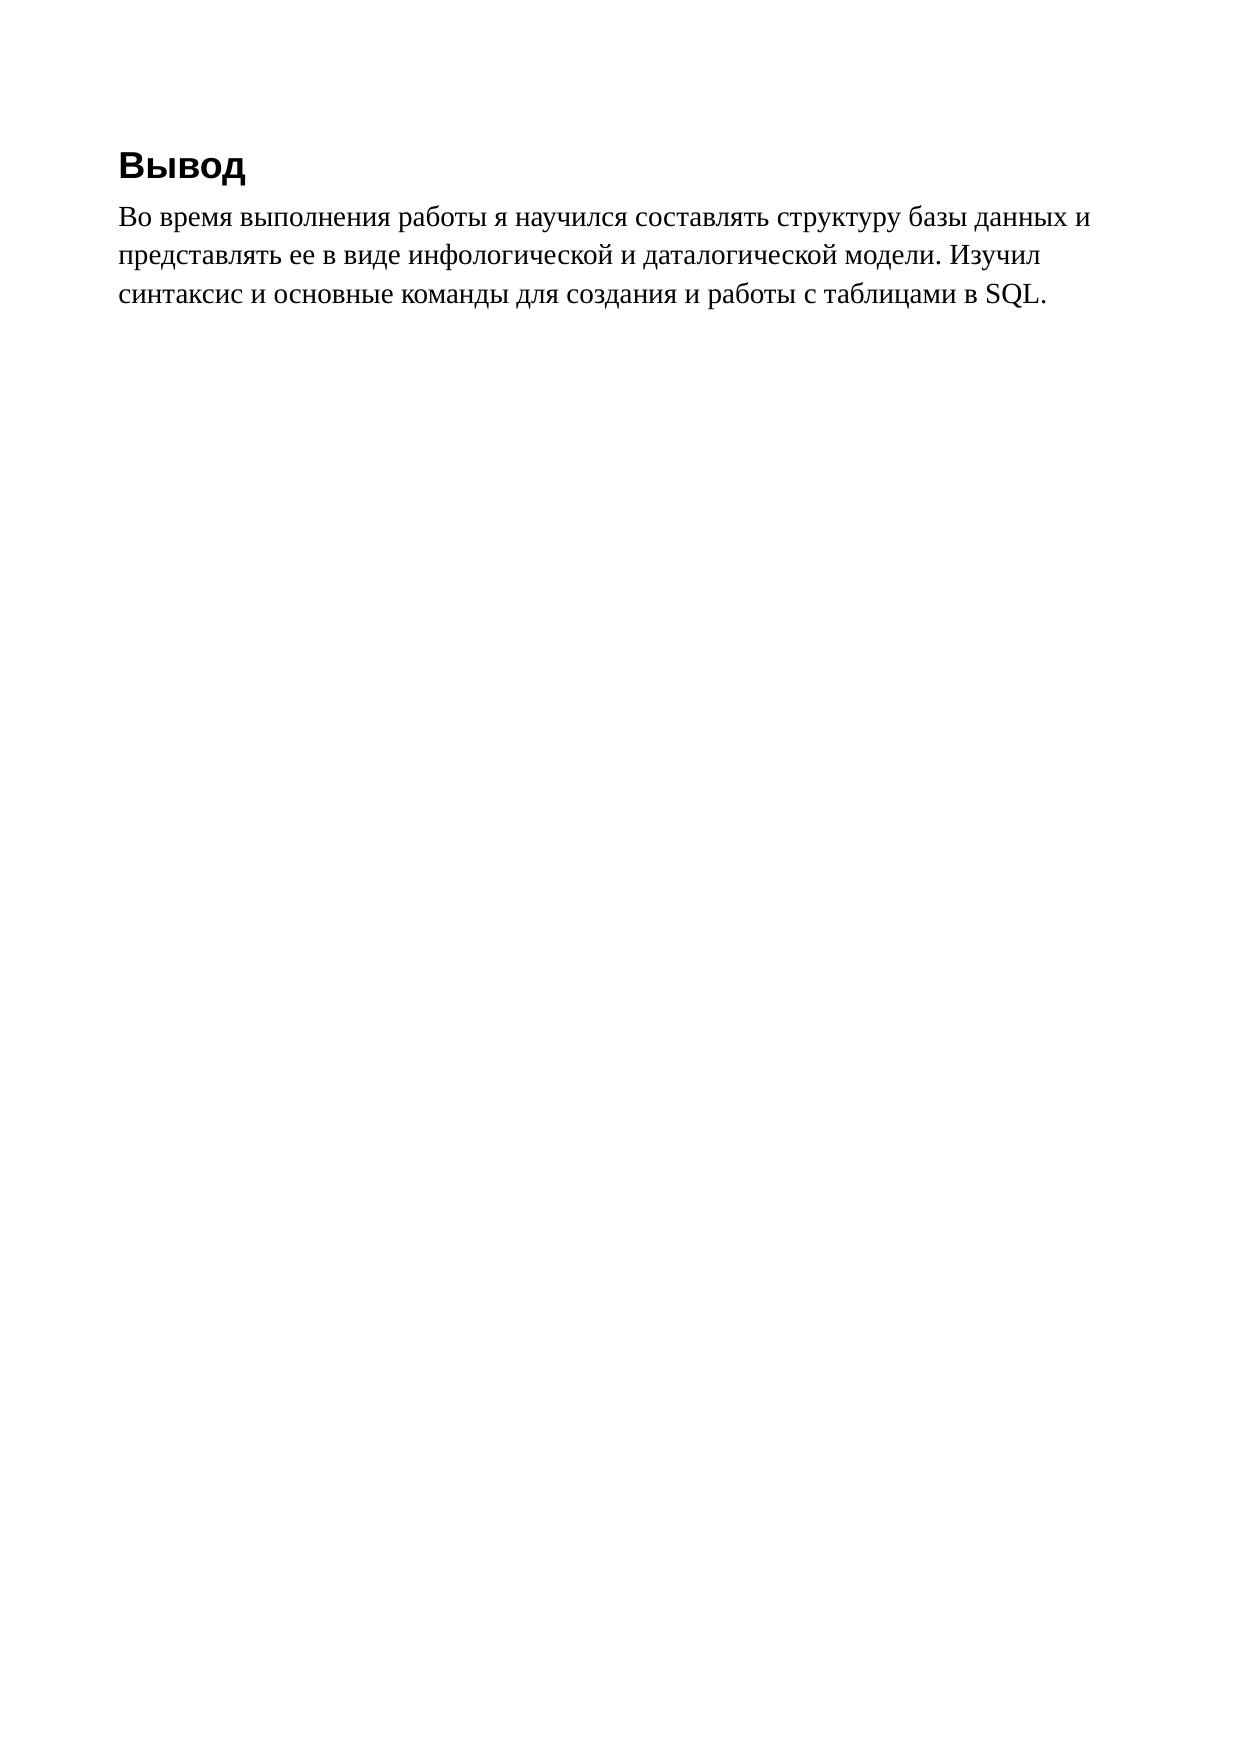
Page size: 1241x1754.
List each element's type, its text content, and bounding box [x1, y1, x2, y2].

text Во время выполнения работы я научился составлять структуру базы данных и представлять ее в виде инфологической и даталогической модели. Изучил синтаксис и основные команды для создания и работы с таблицами в SQL. [118, 199, 1122, 309]
subtitle Вывод [118, 143, 1122, 186]
